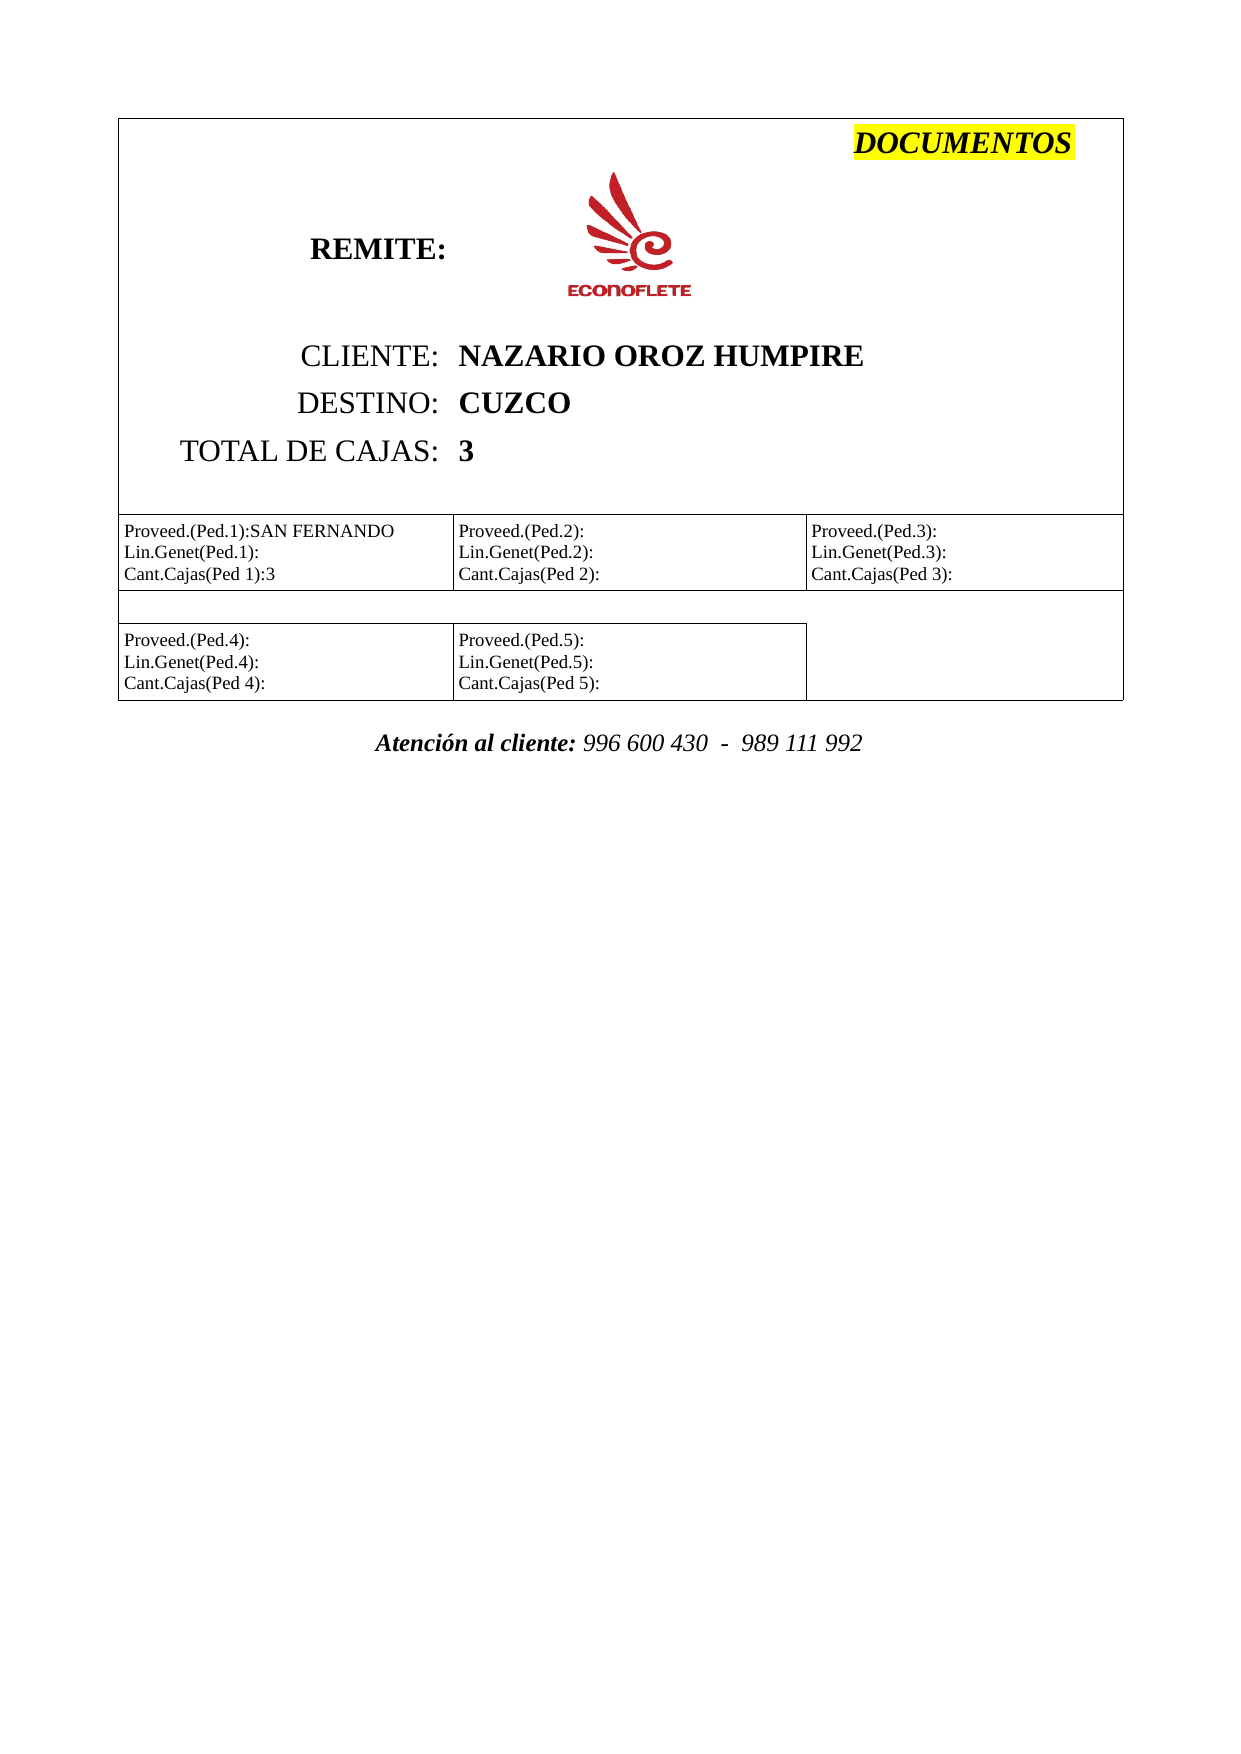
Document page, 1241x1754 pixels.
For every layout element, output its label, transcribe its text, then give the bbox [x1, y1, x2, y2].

table_cell [806, 166, 1123, 332]
table_cell Proveed.(Ped.4): Lin.Genet(Ped.4): Cant.Cajas(Ped 4): [119, 624, 453, 699]
table_cell Proveed.(Ped.1):SAN FERNANDO Lin.Genet(Ped.1): Cant.Cajas(Ped 1):3 [119, 515, 453, 590]
table_cell NAZARIO OROZ HUMPIRE [453, 332, 1123, 379]
picture [552, 171, 707, 297]
table_header DOCUMENTOS [806, 119, 1123, 166]
table_cell [119, 474, 453, 514]
table_cell [453, 591, 806, 623]
table_header [453, 119, 806, 166]
table_cell DESTINO: [119, 379, 453, 426]
table_cell [806, 591, 1123, 623]
table_cell CLIENTE: [119, 332, 453, 379]
table_cell [806, 379, 1123, 426]
table_cell [453, 166, 806, 332]
text Atención al cliente: 996 600 430 - 989 111 992 [118, 728, 1122, 757]
table_cell Proveed.(Ped.3): Lin.Genet(Ped.3): Cant.Cajas(Ped 3): [807, 515, 1123, 590]
table_cell [807, 623, 1123, 699]
table_cell 3 [453, 426, 1123, 474]
table_cell TOTAL DE CAJAS: [119, 426, 453, 474]
table_cell [119, 591, 453, 623]
table_header [119, 119, 453, 166]
table_cell Proveed.(Ped.5): Lin.Genet(Ped.5): Cant.Cajas(Ped 5): [454, 624, 806, 699]
table_cell CUZCO [453, 379, 806, 426]
table_cell [453, 474, 806, 514]
table_cell [806, 474, 1123, 514]
table_cell REMITE: [119, 166, 453, 332]
table_cell Proveed.(Ped.2): Lin.Genet(Ped.2): Cant.Cajas(Ped 2): [454, 515, 806, 590]
